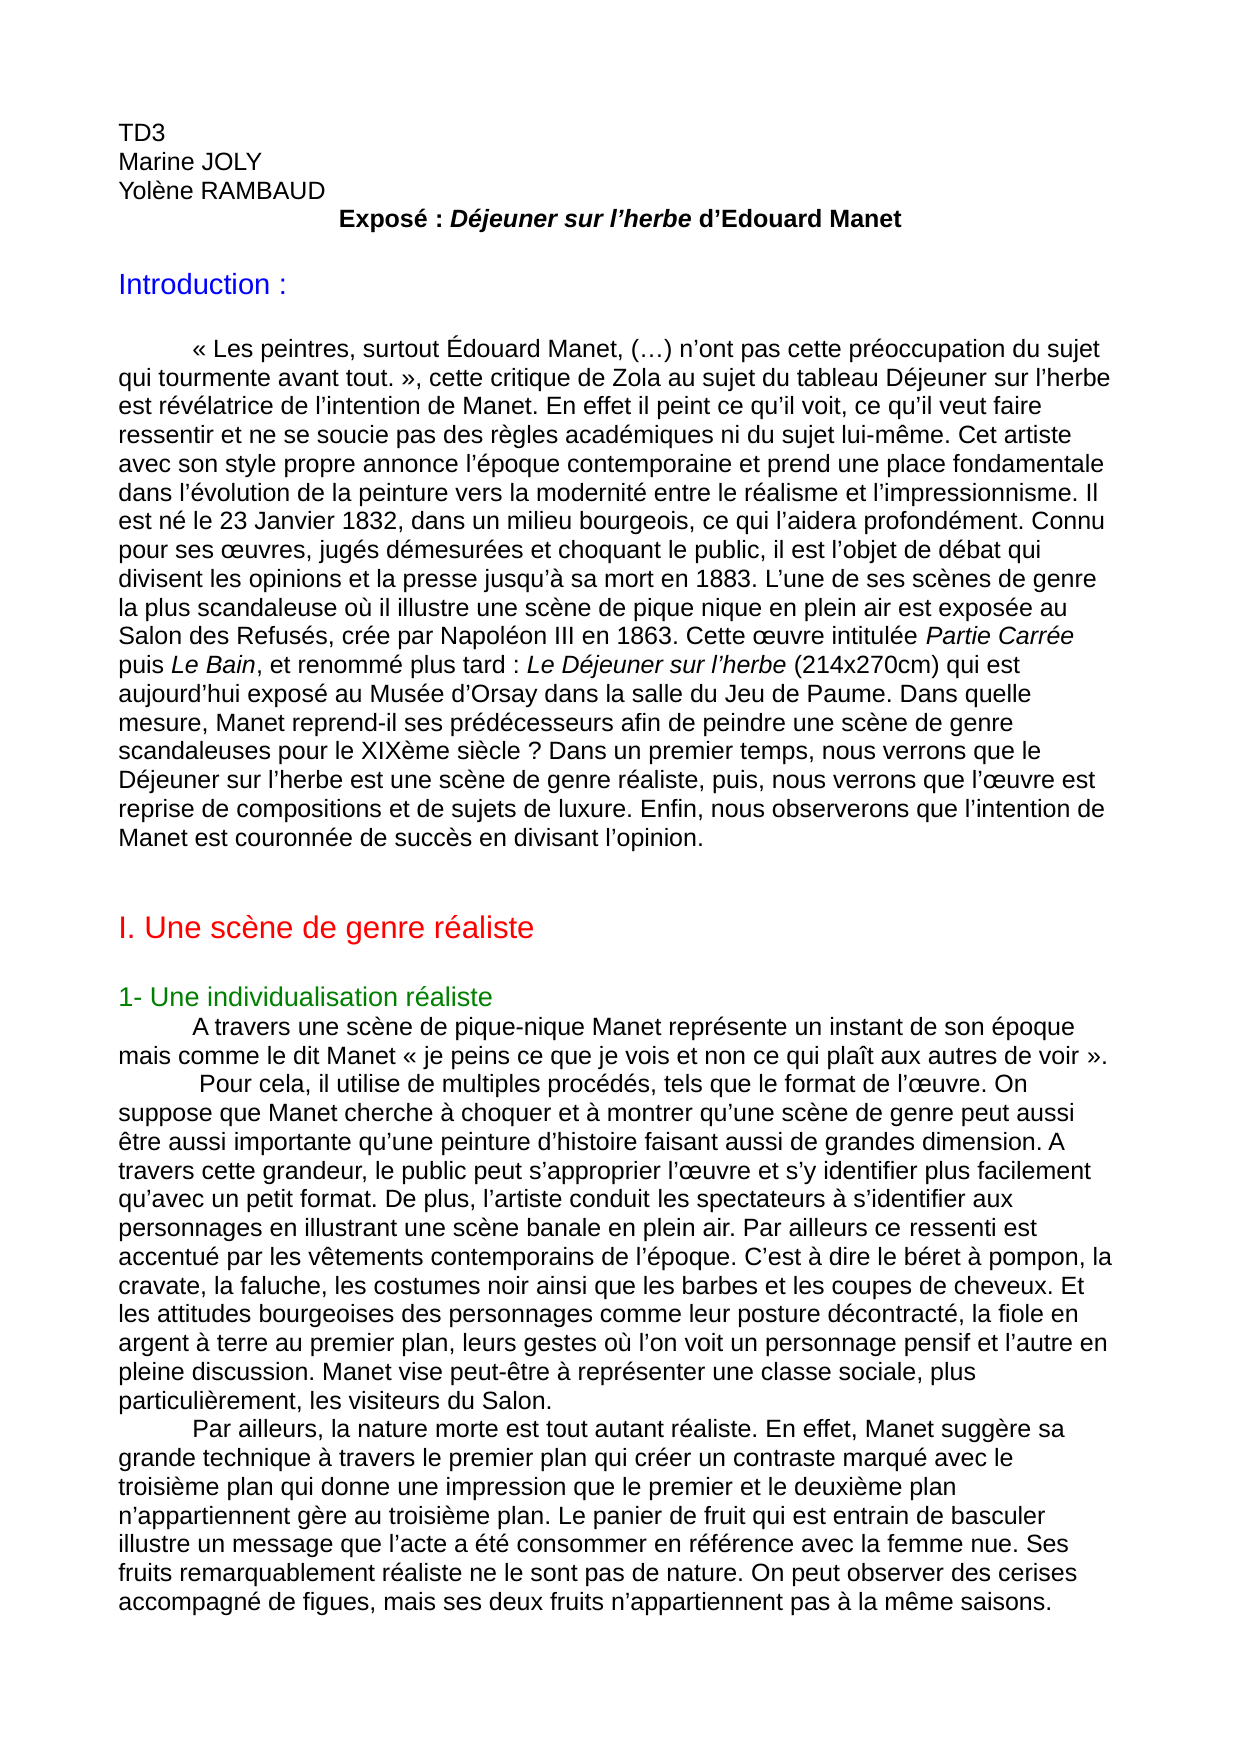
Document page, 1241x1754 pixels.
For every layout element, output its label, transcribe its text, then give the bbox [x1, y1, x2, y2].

text TD3 [118, 118, 1122, 147]
text Pour cela, il utilise de multiples procédés, tels que le format de l’œuvre. On suppose que Manet cherche à choquer et à montrer qu’une scène de genre peut aussi être aussi importante qu’une peinture d’histoire faisant aussi de grandes dimension. A travers cette grandeur, le public peut s’approprier l’œuvre et s’y identifier plus facilement qu’avec un petit format. De plus, l’artiste conduit les spectateurs à s’identifier aux personnages en illustrant une scène banale en plein air. Par ailleurs ce ressenti est accentué par les vêtements contemporains de l’époque. C’est à dire le béret à pompon, la cravate, la faluche, les costumes noir ainsi que les barbes et les coupes de cheveux. Et les attitudes bourgeoises des personnages comme leur posture décontracté, la fiole en argent à terre au premier plan, leurs gestes où l’on voit un personnage pensif et l’autre en pleine discussion. Manet vise peut-être à représenter une classe sociale, plus particulièrement, les visiteurs du Salon. [118, 1069, 1122, 1414]
text Introduction : [118, 267, 1122, 300]
text « Les peintres, surtout Édouard Manet, (…) n’ont pas cette préoccupation du sujet qui tourmente avant tout. », cette critique de Zola au sujet du tableau Déjeuner sur l’herbe est révélatrice de l’intention de Manet. En effet il peint ce qu’il voit, ce qu’il veut faire ressentir et ne se soucie pas des règles académiques ni du sujet lui-même. Cet artiste avec son style propre annonce l’époque contemporaine et prend une place fondamentale dans l’évolution de la peinture vers la modernité entre le réalisme et l’impressionnisme. Il est né le 23 Janvier 1832, dans un milieu bourgeois, ce qui l’aidera profondément. Connu pour ses œuvres, jugés démesurées et choquant le public, il est l’objet de débat qui divisent les opinions et la presse jusqu’à sa mort en 1883. L’une de ses scènes de genre la plus scandaleuse où il illustre une scène de pique nique en plein air est exposée au Salon des Refusés, crée par Napoléon III en 1863. Cette œuvre intitulée Partie Carrée puis Le Bain, et renommé plus tard : Le Déjeuner sur l’herbe (214x270cm) qui est aujourd’hui exposé au Musée d’Orsay dans la salle du Jeu de Paume. Dans quelle mesure, Manet reprend-il ses prédécesseurs afin de peindre une scène de genre scandaleuses pour le XIXème siècle ? Dans un premier temps, nous verrons que le Déjeuner sur l’herbe est une scène de genre réaliste, puis, nous verrons que l’œuvre est reprise de compositions et de sujets de luxure. Enfin, nous observerons que l’intention de Manet est couronnée de succès en divisant l’opinion. [118, 334, 1122, 851]
text Par ailleurs, la nature morte est tout autant réaliste. En effet, Manet suggère sa grande technique à travers le premier plan qui créer un contraste marqué avec le troisième plan qui donne une impression que le premier et le deuxième plan n’appartiennent gère au troisième plan. Le panier de fruit qui est entrain de basculer illustre un message que l’acte a été consommer en référence avec la femme nue. Ses fruits remarquablement réaliste ne le sont pas de nature. On peut observer des cerises accompagné de figues, mais ses deux fruits n’appartiennent pas à la même saisons. [118, 1414, 1122, 1616]
text Exposé : Déjeuner sur l’herbe d’Edouard Manet [118, 204, 1122, 233]
text I. Une scène de genre réaliste [118, 909, 1122, 945]
text Yolène RAMBAUD [118, 176, 1122, 204]
text A travers une scène de pique-nique Manet représente un instant de son époque mais comme le dit Manet « je peins ce que je vois et non ce qui plaît aux autres de voir ». [118, 1012, 1122, 1069]
text Marine JOLY [118, 147, 1122, 176]
text 1- Une individualisation réaliste [118, 981, 1122, 1012]
